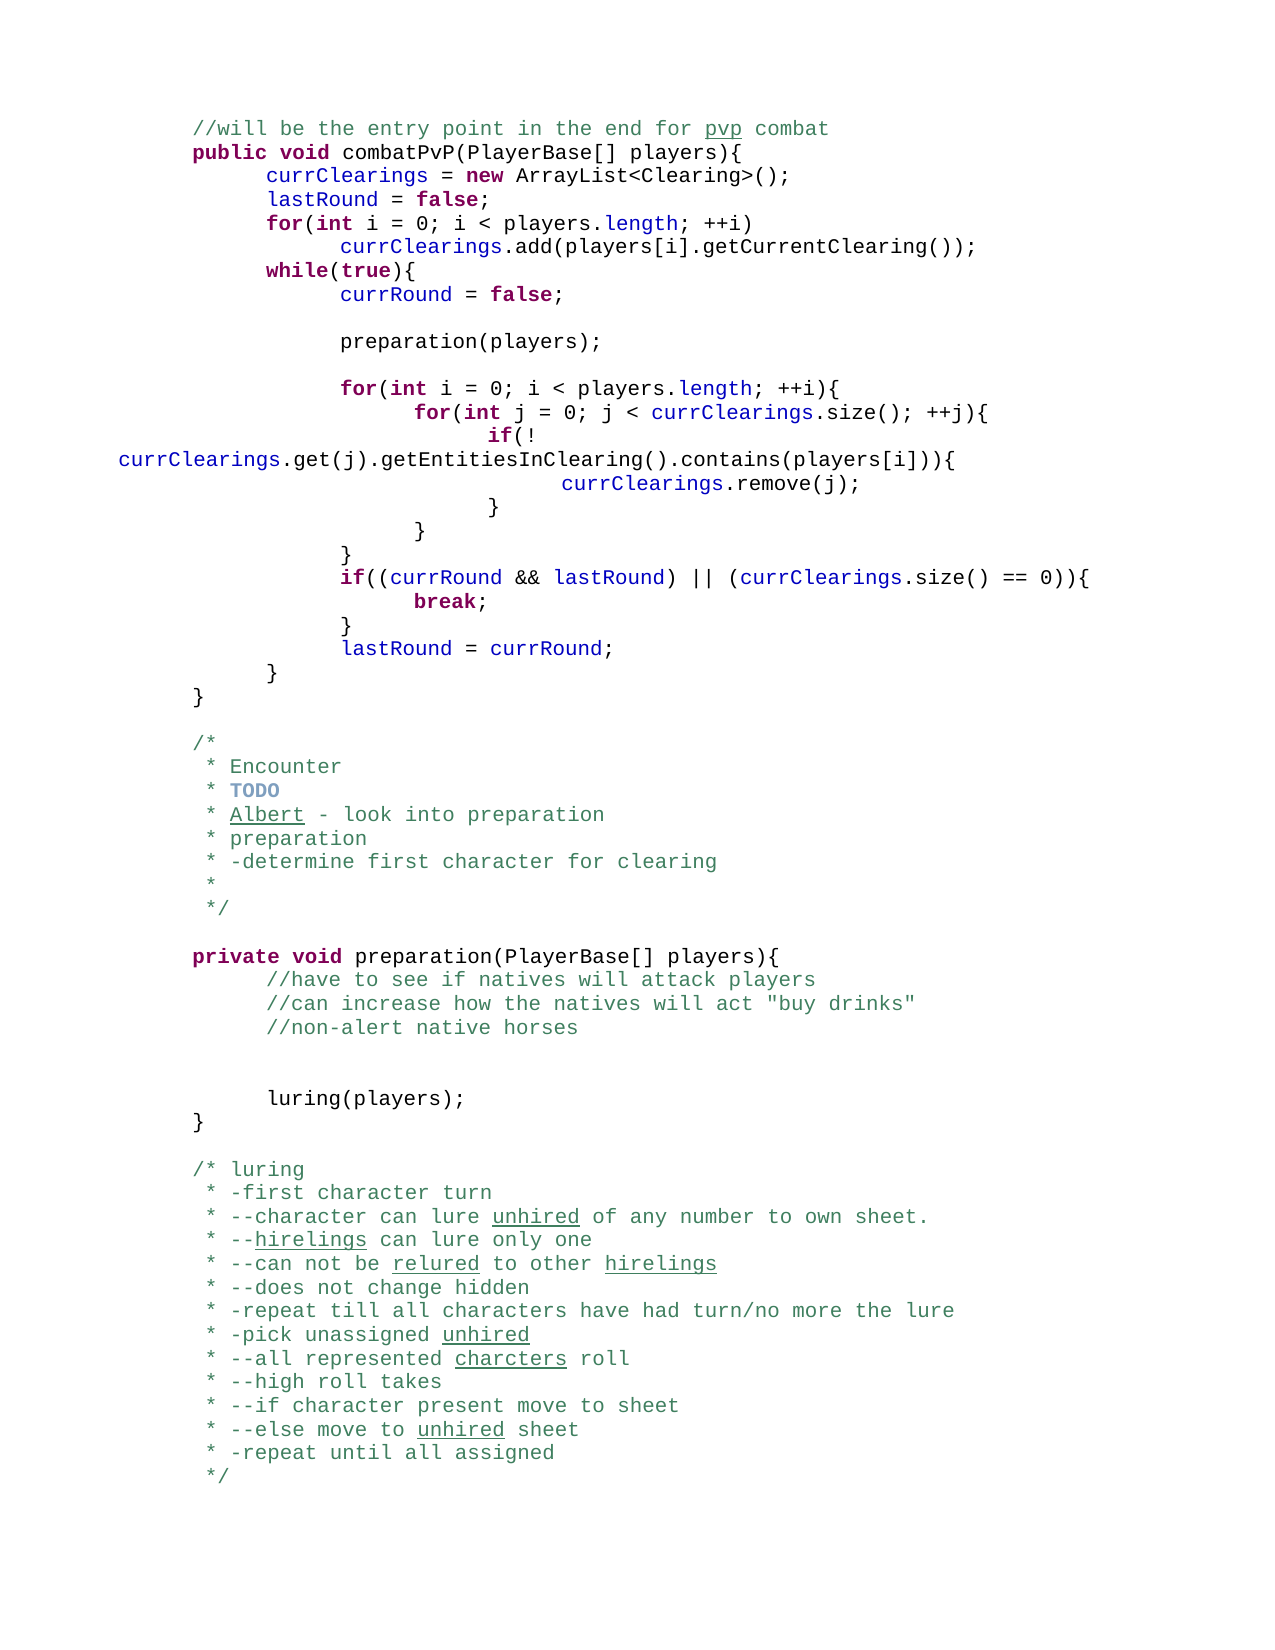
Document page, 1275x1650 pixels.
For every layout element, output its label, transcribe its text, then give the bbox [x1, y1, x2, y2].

text * --hirelings can lure only one [118, 1229, 1157, 1253]
text * --all represented charcters roll [118, 1348, 1157, 1371]
text currClearings = new ArrayList<Clearing>(); [118, 165, 1157, 189]
text luring(players); [118, 1088, 1157, 1111]
text lastRound = false; [118, 189, 1157, 213]
text } [118, 1111, 1157, 1135]
text * --character can lure unhired of any number to own sheet. [118, 1206, 1157, 1229]
text //will be the entry point in the end for pvp combat [118, 118, 1157, 142]
text * -first character turn [118, 1182, 1157, 1206]
text * [118, 875, 1157, 898]
text lastRound = currRound; [118, 638, 1157, 662]
text //have to see if natives will attack players [118, 969, 1157, 993]
text for(int j = 0; j < currClearings.size(); ++j){ [118, 402, 1157, 426]
text * TODO [118, 780, 1157, 804]
text //can increase how the natives will act "buy drinks" [118, 993, 1157, 1017]
text } [118, 544, 1157, 567]
text if(!currClearings.get(j).getEntitiesInClearing().contains(players[i])){ [118, 426, 1157, 473]
text * --does not change hidden [118, 1277, 1157, 1300]
text if((currRound && lastRound) || (currClearings.size() == 0)){ [118, 567, 1157, 591]
text } [118, 615, 1157, 638]
text preparation(players); [118, 331, 1157, 354]
text } [118, 496, 1157, 520]
text break; [118, 591, 1157, 615]
text while(true){ [118, 260, 1157, 284]
text * --else move to unhired sheet [118, 1419, 1157, 1442]
text * --high roll takes [118, 1371, 1157, 1395]
text * preparation [118, 827, 1157, 851]
text /* [118, 733, 1157, 757]
text * --if character present move to sheet [118, 1395, 1157, 1419]
text private void preparation(PlayerBase[] players){ [118, 946, 1157, 969]
text currClearings.remove(j); [118, 473, 1157, 496]
text currRound = false; [118, 284, 1157, 307]
text * Encounter [118, 757, 1157, 780]
text * Albert - look into preparation [118, 804, 1157, 827]
text * -repeat till all characters have had turn/no more the lure [118, 1300, 1157, 1324]
text } [118, 520, 1157, 544]
text * -pick unassigned unhired [118, 1324, 1157, 1348]
text //non-alert native horses [118, 1017, 1157, 1040]
text for(int i = 0; i < players.length; ++i) [118, 213, 1157, 236]
text */ [118, 1466, 1157, 1489]
text public void combatPvP(PlayerBase[] players){ [118, 142, 1157, 165]
text * --can not be relured to other hirelings [118, 1253, 1157, 1277]
text } [118, 662, 1157, 686]
text } [118, 686, 1157, 709]
text currClearings.add(players[i].getCurrentClearing()); [118, 236, 1157, 260]
text * -repeat until all assigned [118, 1442, 1157, 1466]
text /* luring [118, 1158, 1157, 1182]
text for(int i = 0; i < players.length; ++i){ [118, 378, 1157, 402]
text */ [118, 898, 1157, 922]
text * -determine first character for clearing [118, 851, 1157, 875]
